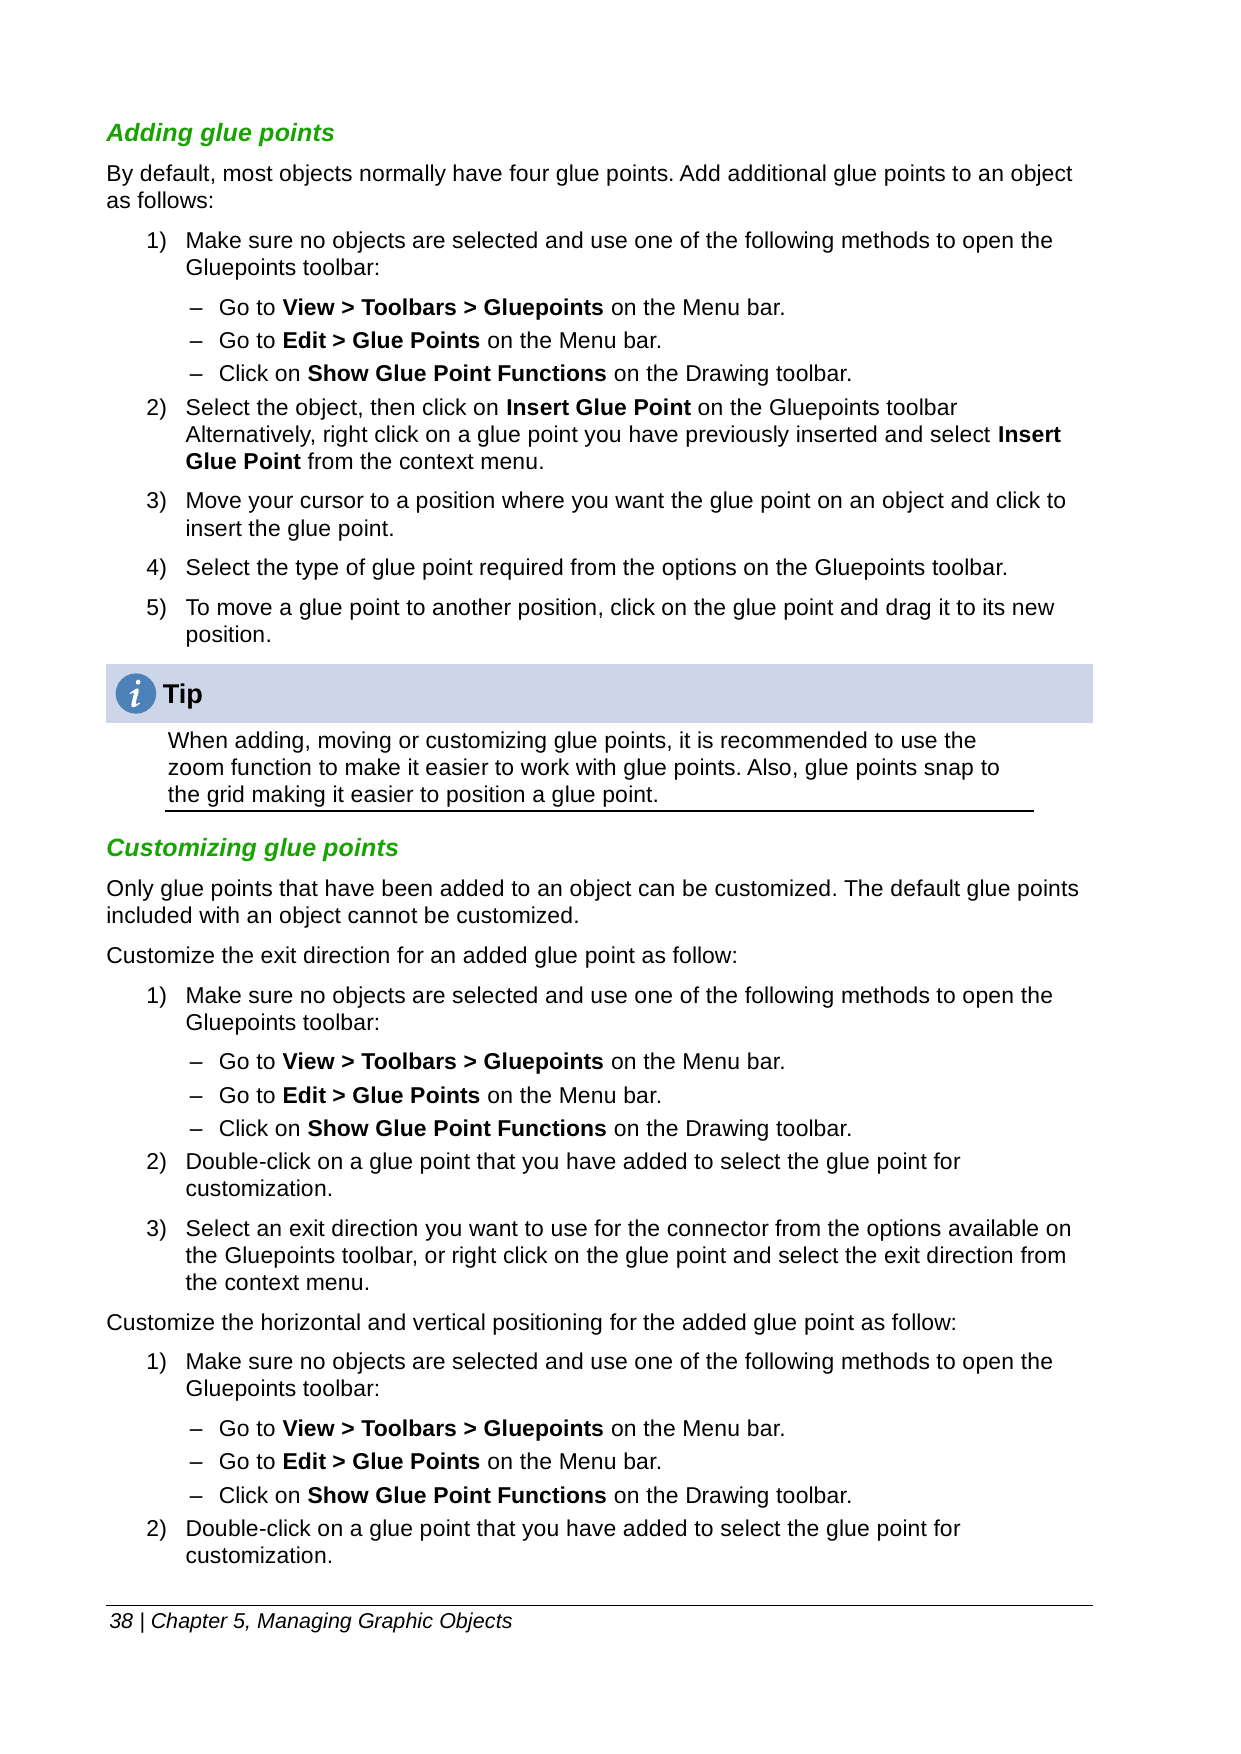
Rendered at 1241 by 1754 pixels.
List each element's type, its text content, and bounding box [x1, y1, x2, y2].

list Go to View > Toolbars > Gluepoints on the Menu bar. [189, 293, 1093, 320]
list Go to View > Toolbars > Gluepoints on the Menu bar. [189, 1048, 1093, 1075]
list Go to View > Toolbars > Gluepoints on the Menu bar. [189, 1414, 1093, 1441]
text When adding, moving or customizing glue points, it is recommended to use the zoom function to make it easier to work with glue points. Also, glue points snap to the grid making it easier to position a glue point. [164, 723, 1034, 812]
subtitle Tip [106, 664, 1093, 723]
list Make sure no objects are selected and use one of the following methods to open the Gluepoints toolbar: [167, 981, 1093, 1035]
list Double-click on a glue point that you have added to select the glue point for customization. [167, 1514, 1093, 1568]
list Select the type of glue point required from the options on the Gluepoints toolbar. [167, 553, 1093, 581]
list Click on Show Glue Point Functions on the Drawing toolbar. [189, 1114, 1093, 1141]
list Select an exit direction you want to use for the connector from the options available on the Gluepoints toolbar, or right click on the glue point and select the exit direction from the context menu. [167, 1214, 1093, 1296]
text Only glue points that have been added to an object can be customized. The default glue points included with an object cannot be customized. [106, 875, 1093, 929]
list Move your cursor to a position where you want the glue point on an object and click to insert the glue point. [167, 487, 1093, 541]
list To move a glue point to another position, click on the glue point and drag it to its new position. [167, 593, 1093, 647]
text Customize the horizontal and vertical positioning for the added glue point as follow: [106, 1308, 1093, 1335]
subtitle Adding glue points [106, 118, 1093, 147]
list Click on Show Glue Point Functions on the Drawing toolbar. [189, 360, 1093, 387]
list Go to Edit > Glue Points on the Menu bar. [189, 1081, 1093, 1108]
list Go to Edit > Glue Points on the Menu bar. [189, 326, 1093, 353]
list Double-click on a glue point that you have added to select the glue point for customization. [167, 1148, 1093, 1202]
list Make sure no objects are selected and use one of the following methods to open the Gluepoints toolbar: [167, 226, 1093, 281]
text By default, most objects normally have four glue points. Add additional glue points to an object as follows: [106, 160, 1093, 214]
subtitle Customizing glue points [106, 833, 1093, 862]
list Click on Show Glue Point Functions on the Drawing toolbar. [189, 1481, 1093, 1508]
text Customize the exit direction for an added glue point as follow: [106, 941, 1093, 968]
list Make sure no objects are selected and use one of the following methods to open the Gluepoints toolbar: [167, 1348, 1093, 1402]
list Go to Edit > Glue Points on the Menu bar. [189, 1448, 1093, 1475]
list Select the object, then click on Insert Glue Point on the Gluepoints toolbar Alternatively, right click on a glue point you have previously inserted and select Insert Glue Point from the context menu. [167, 393, 1093, 474]
